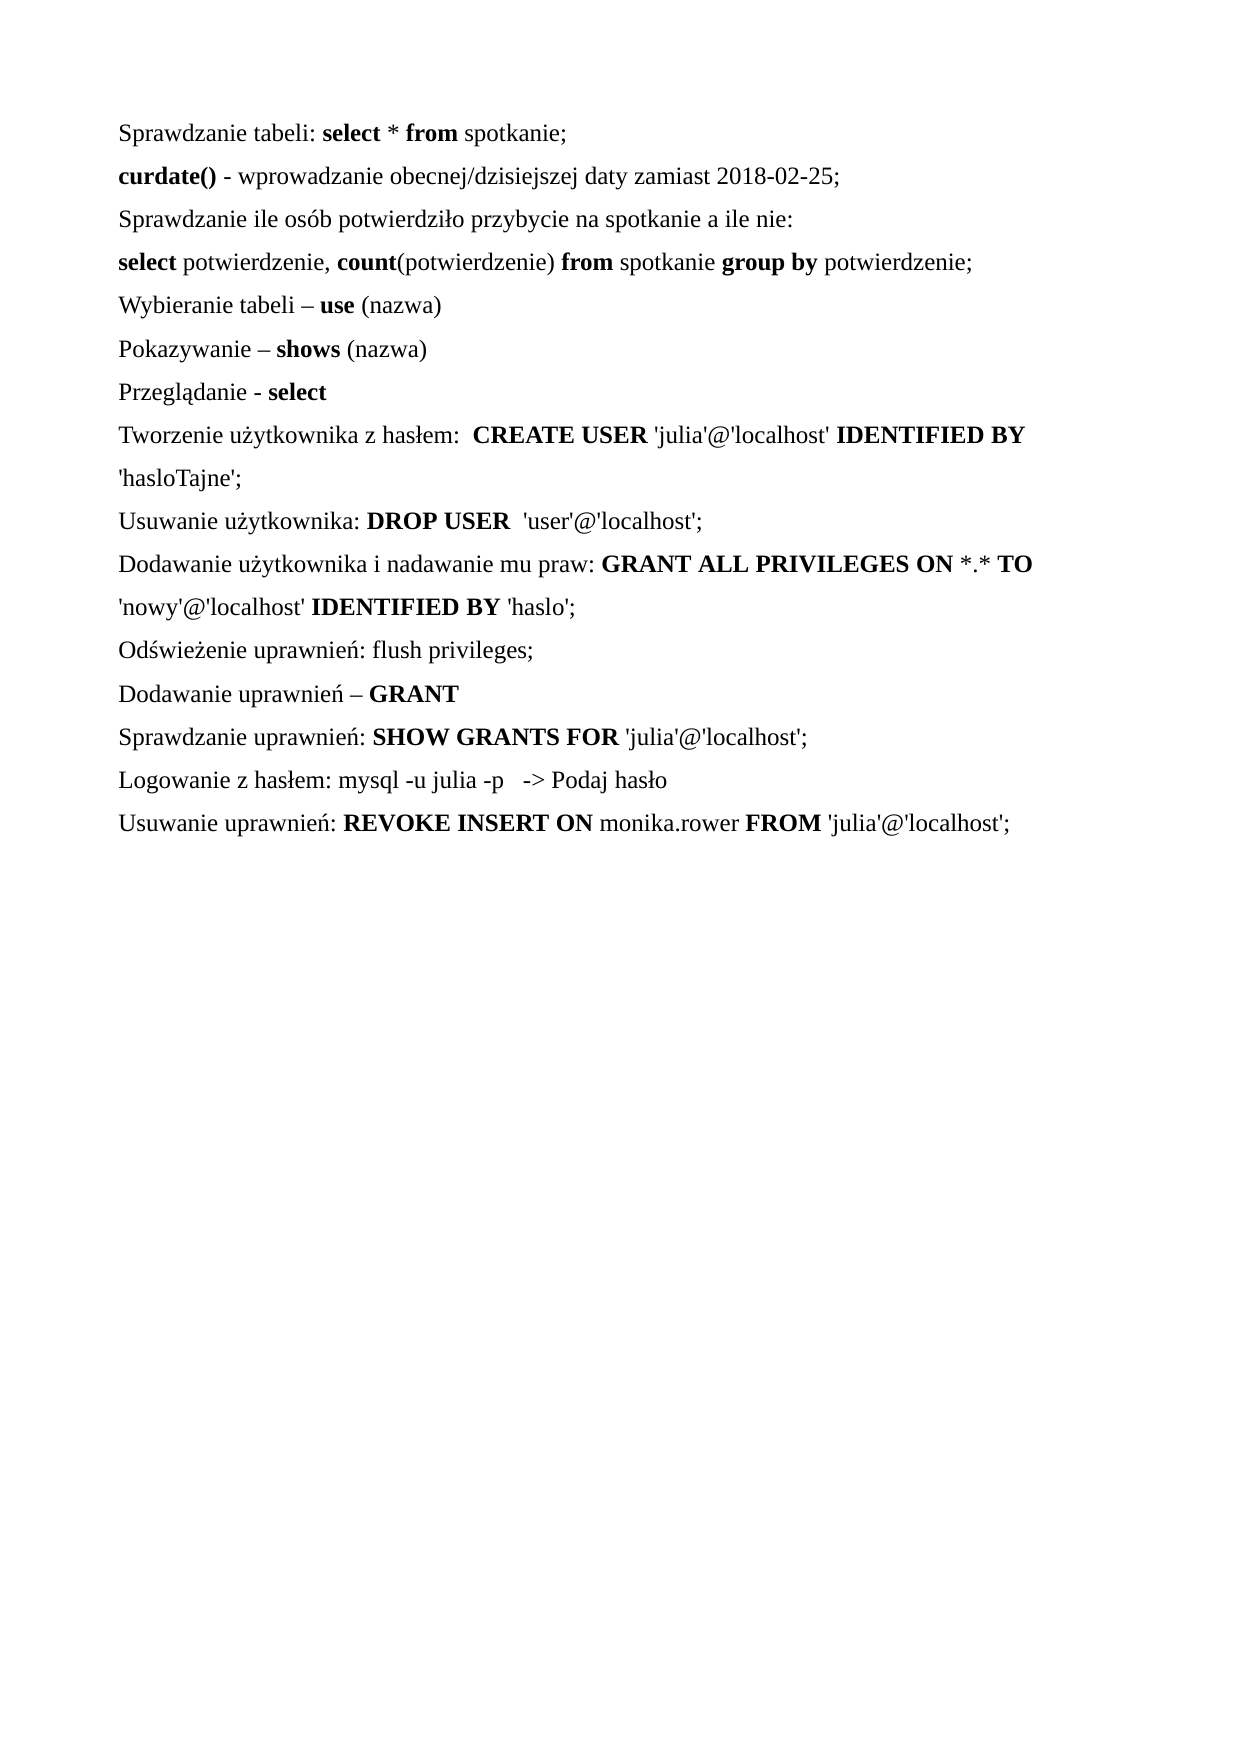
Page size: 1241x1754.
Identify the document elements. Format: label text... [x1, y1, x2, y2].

text Przeglądanie - select [118, 377, 1122, 406]
text Dodawanie użytkownika i nadawanie mu praw: GRANT ALL PRIVILEGES ON *.* TO 'nowy'@'localhost' IDENTIFIED BY 'haslo'; [118, 549, 1122, 621]
text Odświeżenie uprawnień: flush privileges; [118, 636, 1122, 664]
text Tworzenie użytkownika z hasłem: CREATE USER 'julia'@'localhost' IDENTIFIED BY 'hasloTajne'; [118, 420, 1122, 492]
text Sprawdzanie tabeli: select * from spotkanie; [118, 118, 1122, 147]
text select potwierdzenie, count(potwierdzenie) from spotkanie group by potwierdzenie; [118, 247, 1122, 276]
text Sprawdzanie ile osób potwierdziło przybycie na spotkanie a ile nie: [118, 204, 1122, 233]
text Pokazywanie – shows (nazwa) [118, 334, 1122, 362]
text Dodawanie uprawnień – GRANT [118, 679, 1122, 707]
text Usuwanie użytkownika: DROP USER 'user'@'localhost'; [118, 506, 1122, 535]
text Logowanie z hasłem: mysql -u julia -p -> Podaj hasło [118, 765, 1122, 794]
text Usuwanie uprawnień: REVOKE INSERT ON monika.rower FROM 'julia'@'localhost'; [118, 808, 1122, 837]
text Sprawdzanie uprawnień: SHOW GRANTS FOR 'julia'@'localhost'; [118, 722, 1122, 751]
text Wybieranie tabeli – use (nazwa) [118, 291, 1122, 319]
text curdate() - wprowadzanie obecnej/dzisiejszej daty zamiast 2018-02-25; [118, 161, 1122, 190]
